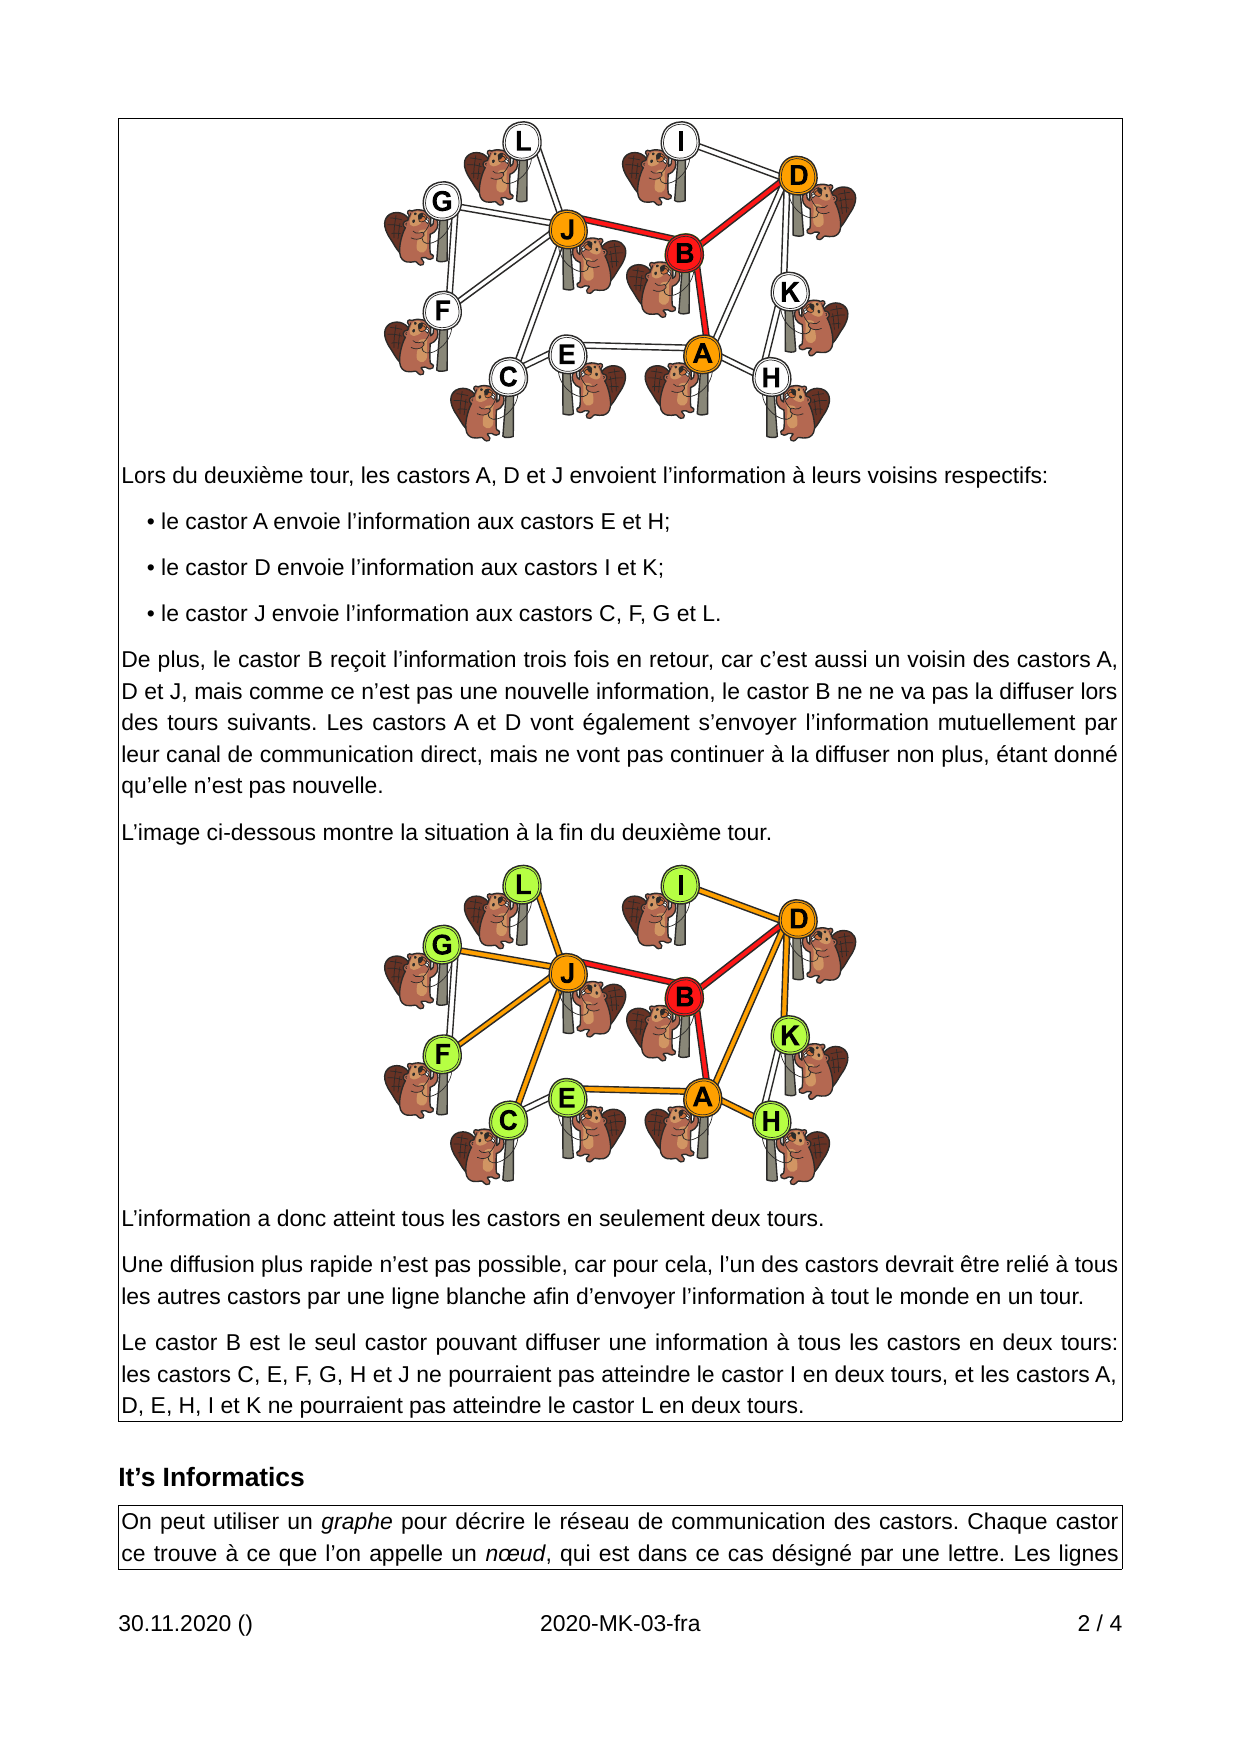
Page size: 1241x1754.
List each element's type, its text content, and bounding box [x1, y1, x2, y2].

text On peut utiliser un graphe pour décrire le réseau de communication des castors. Chaque castor ce trouve à ce que l’on appelle un nœud, qui est dans ce cas désigné par une lettre. Les lignes [119, 1506, 1122, 1569]
subtitle It’s Informatics [118, 1462, 1122, 1492]
text De plus, le castor B reçoit l’information trois fois en retour, car c’est aussi un voisin des castors A, D et J, mais comme ce n’est pas une nouvelle information, le castor B ne ne va pas la diffuser lors des tours suivants. Les castors A et D vont également s’envoyer l’information mutuellement par leur canal de communication direct, mais ne vont pas continuer à la diffuser non plus, étant donné qu’elle n’est pas nouvelle. [119, 643, 1122, 799]
text • le castor D envoie l’information aux castors I et K; [119, 551, 1122, 580]
text Le castor B est le seul castor pouvant diffuser une information à tous les castors en deux tours: les castors C, E, F, G, H et J ne pourraient pas atteindre le castor I en deux tours, et les castors A, D, E, H, I et K ne pourraient pas atteindre le castor L en deux tours. [119, 1326, 1122, 1421]
text L’information a donc atteint tous les castors en seulement deux tours. [119, 1202, 1122, 1231]
text Lors du deuxième tour, les castors A, D et J envoient l’information à leurs voisins respectifs: [119, 458, 1122, 488]
text Une diffusion plus rapide n’est pas possible, car pour cela, l’un des castors devrait être relié à tous les autres castors par une ligne blanche afin d’envoyer l’information à tout le monde en un tour. [119, 1248, 1122, 1309]
text L’image ci-dessous montre la situation à la fin du deuxième tour. [119, 816, 1122, 845]
text • le castor J envoie l’information aux castors C, F, G et L. [119, 597, 1122, 626]
text • le castor A envoie l’information aux castors E et H; [119, 505, 1122, 534]
